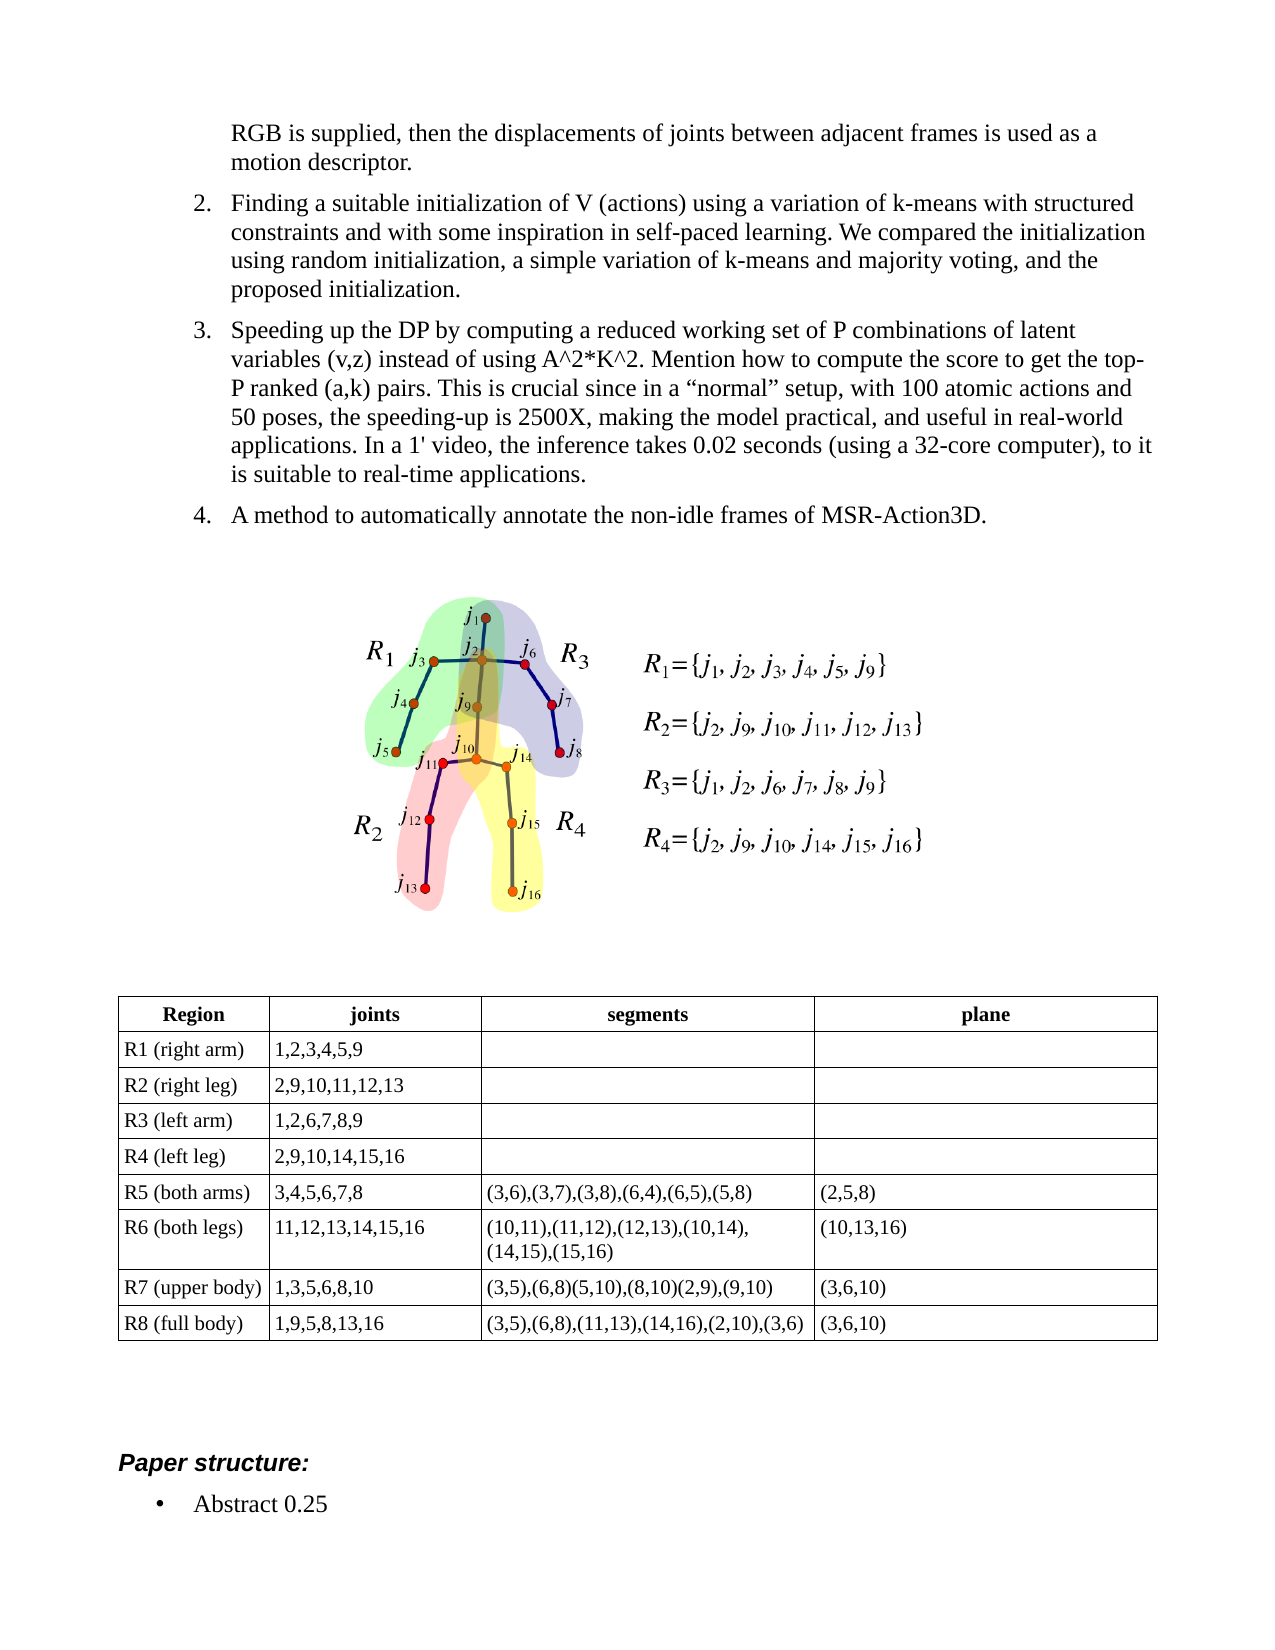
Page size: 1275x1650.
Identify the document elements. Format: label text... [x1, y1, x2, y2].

table_cell R7 (upper body) [119, 1270, 269, 1305]
table_cell R5 (both arms) [119, 1175, 269, 1209]
table_cell (10,13,16) [815, 1210, 1157, 1269]
table_cell 1,2,3,4,5,9 [270, 1032, 481, 1067]
list Speeding up the DP by computing a reduced working set of P combinations of latent variables (v,z) instead of using A^2*K^2. Mention how to compute the score to get the top-P ranked (a,k) pairs. This is crucial since in a “normal” setup, with 100 atomic actions and 50 poses, the speeding-up is 2500X, making the model practical, and useful in real-world applications. In a 1' video, the inference takes 0.02 seconds (using a 32-core computer), to it is suitable to real-time applications. [193, 316, 1157, 488]
table_cell 11,12,13,14,15,16 [270, 1210, 481, 1269]
table_cell R8 (full body) [119, 1306, 269, 1340]
table_cell (2,5,8) [815, 1175, 1157, 1209]
picture [353, 597, 922, 912]
table_cell 2,9,10,11,12,13 [270, 1068, 481, 1102]
table_cell R6 (both legs) [119, 1210, 269, 1269]
table_cell (3,6),(3,7),(3,8),(6,4),(6,5),(5,8) [482, 1175, 814, 1209]
table_cell [815, 1068, 1157, 1102]
table_header joints [270, 997, 481, 1031]
list Abstract 0.25 [156, 1489, 1157, 1518]
table_cell 2,9,10,14,15,16 [270, 1139, 481, 1174]
table_cell R3 (left arm) [119, 1104, 269, 1138]
table_cell (10,11),(11,12),(12,13),(10,14),(14,15),(15,16) [482, 1210, 814, 1269]
table_cell [482, 1104, 814, 1138]
table_cell R4 (left leg) [119, 1139, 269, 1174]
table_header segments [482, 997, 814, 1031]
table_cell [815, 1139, 1157, 1174]
table_cell R1 (right arm) [119, 1032, 269, 1067]
subtitle Paper structure: [118, 1448, 1157, 1476]
table_cell [815, 1032, 1157, 1067]
table_cell (3,5),(6,8)(5,10),(8,10)(2,9),(9,10) [482, 1270, 814, 1305]
table_cell (3,5),(6,8),(11,13),(14,16),(2,10),(3,6) [482, 1306, 814, 1340]
table_cell R2 (right leg) [119, 1068, 269, 1102]
table_cell 3,4,5,6,7,8 [270, 1175, 481, 1209]
table_cell [482, 1032, 814, 1067]
table_cell 1,3,5,6,8,10 [270, 1270, 481, 1305]
table_cell [482, 1139, 814, 1174]
list Finding a suitable initialization of V (actions) using a variation of k-means with structured constraints and with some inspiration in self-paced learning. We compared the initialization using random initialization, a simple variation of k-means and majority voting, and the proposed initialization. [193, 188, 1157, 303]
list RGB is supplied, then the displacements of joints between adjacent frames is used as a motion descriptor. [193, 118, 1157, 176]
table_cell 1,2,6,7,8,9 [270, 1104, 481, 1138]
table_header Region [119, 997, 269, 1031]
table_header plane [815, 997, 1157, 1031]
list A method to automatically annotate the non-idle frames of MSR-Action3D. [193, 501, 1157, 529]
table_cell 1,9,5,8,13,16 [270, 1306, 481, 1340]
table_cell [815, 1104, 1157, 1138]
table_cell (3,6,10) [815, 1270, 1157, 1305]
table_cell [482, 1068, 814, 1102]
table_cell (3,6,10) [815, 1306, 1157, 1340]
